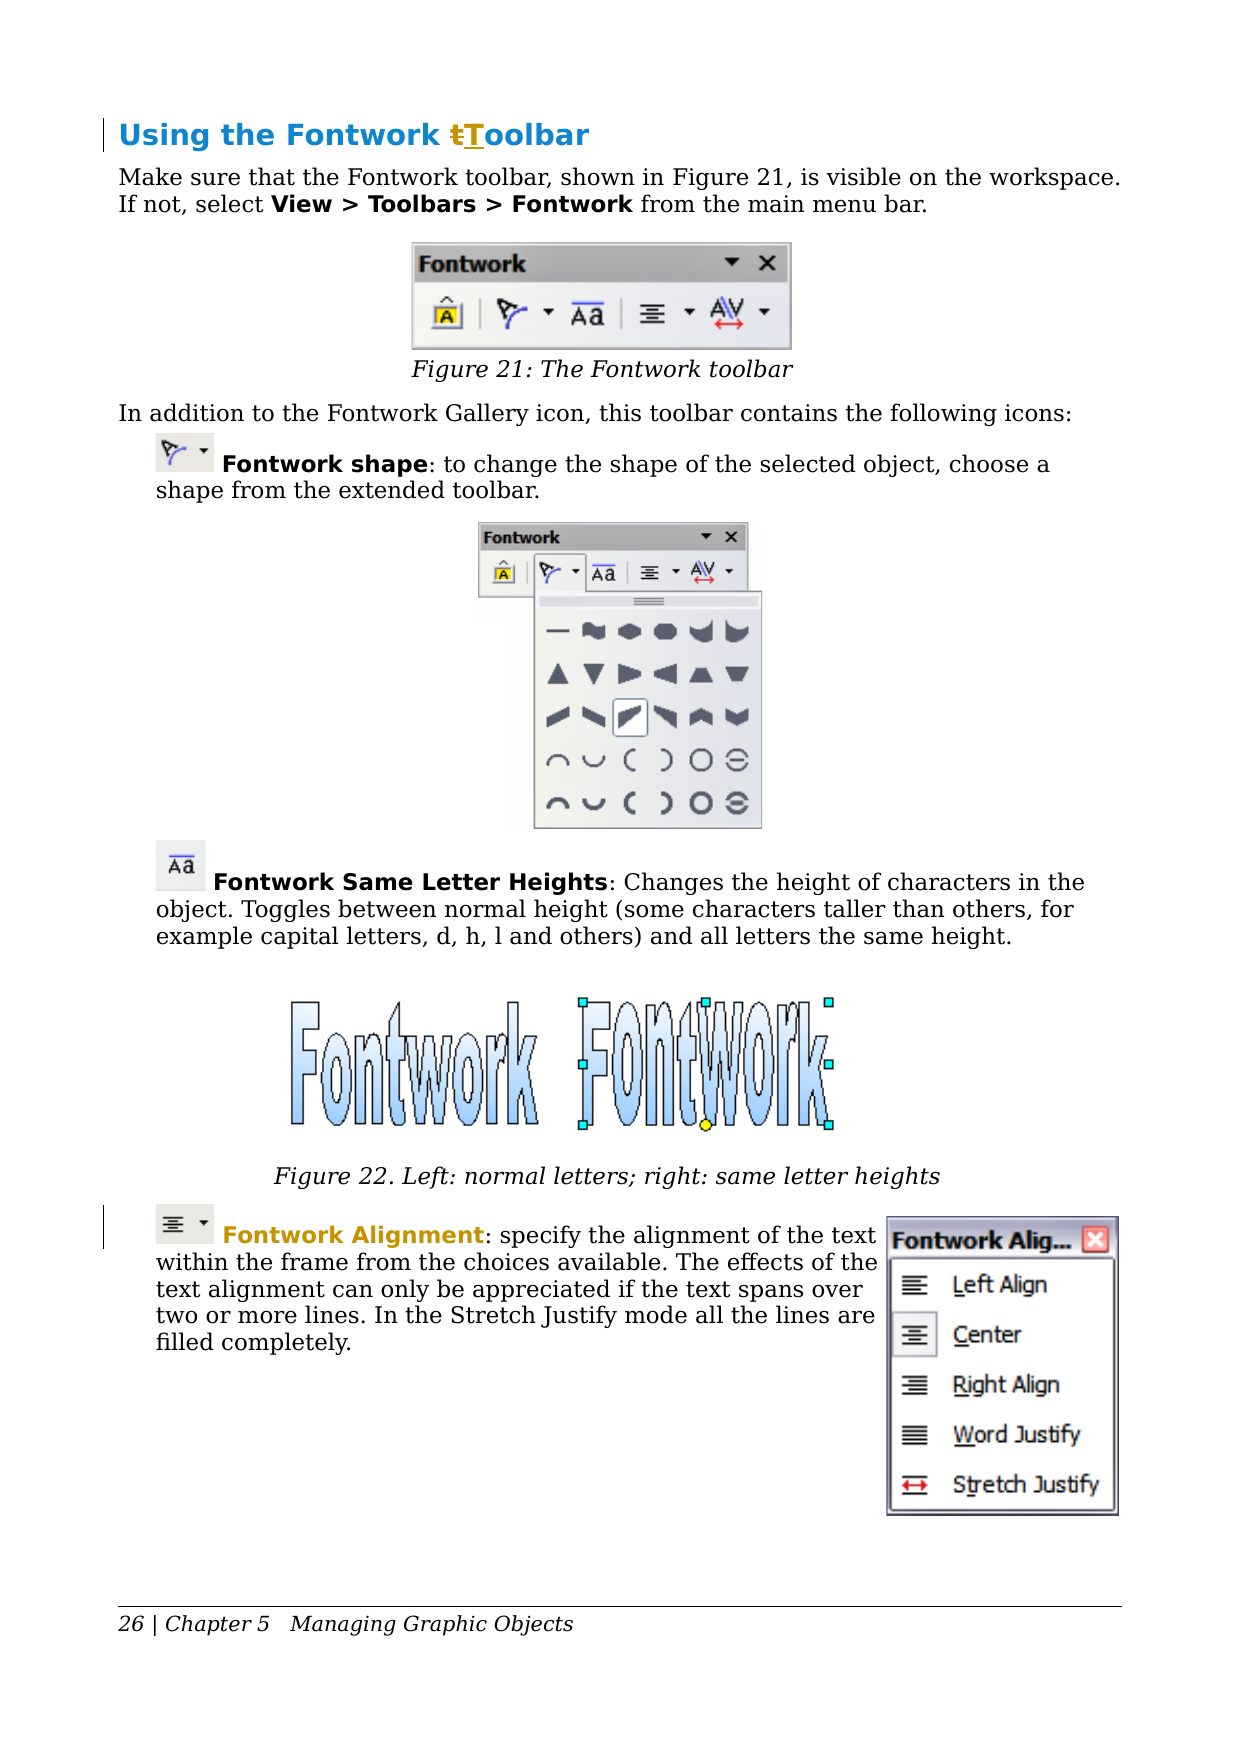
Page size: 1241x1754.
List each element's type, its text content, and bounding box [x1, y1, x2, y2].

text Figure 22. Left: normal letters; right: same letter heights [274, 1163, 966, 1190]
picture [155, 433, 215, 472]
list Fontwork shape: to change the shape of the selected object, choose a shape from the extended toolbar. [156, 433, 1122, 504]
text Figure 21: The Fontwork toolbar [412, 356, 829, 383]
picture [411, 242, 792, 350]
picture [155, 1204, 215, 1244]
subtitle Using the Fontwork Toolbar [118, 118, 1122, 152]
text Make sure that the Fontwork toolbar, shown in Figure 21, is visible on the workspace. If not, select View > Toolbars > Fontwork from the main menu bar. [118, 164, 1122, 218]
list In addition to the Fontwork Gallery icon, this toolbar contains the following icons: [118, 400, 1122, 427]
picture [478, 522, 763, 829]
picture [155, 840, 206, 891]
picture [886, 1216, 1119, 1516]
list Fontwork Alignment: specify the alignment of the text within the frame from the choices available. The effects of the text alignment can only be appreciated if the text spans over two or more lines. In the Stretch Justify mode all the lines are filled completely. [156, 1204, 1122, 1356]
list Fontwork Same Letter Heights: Changes the height of characters in the object. Toggles between normal height (some characters taller than others, for example capital letters, d, h, l and others) and all letters the same height. [156, 841, 1122, 949]
picture [273, 968, 855, 1157]
